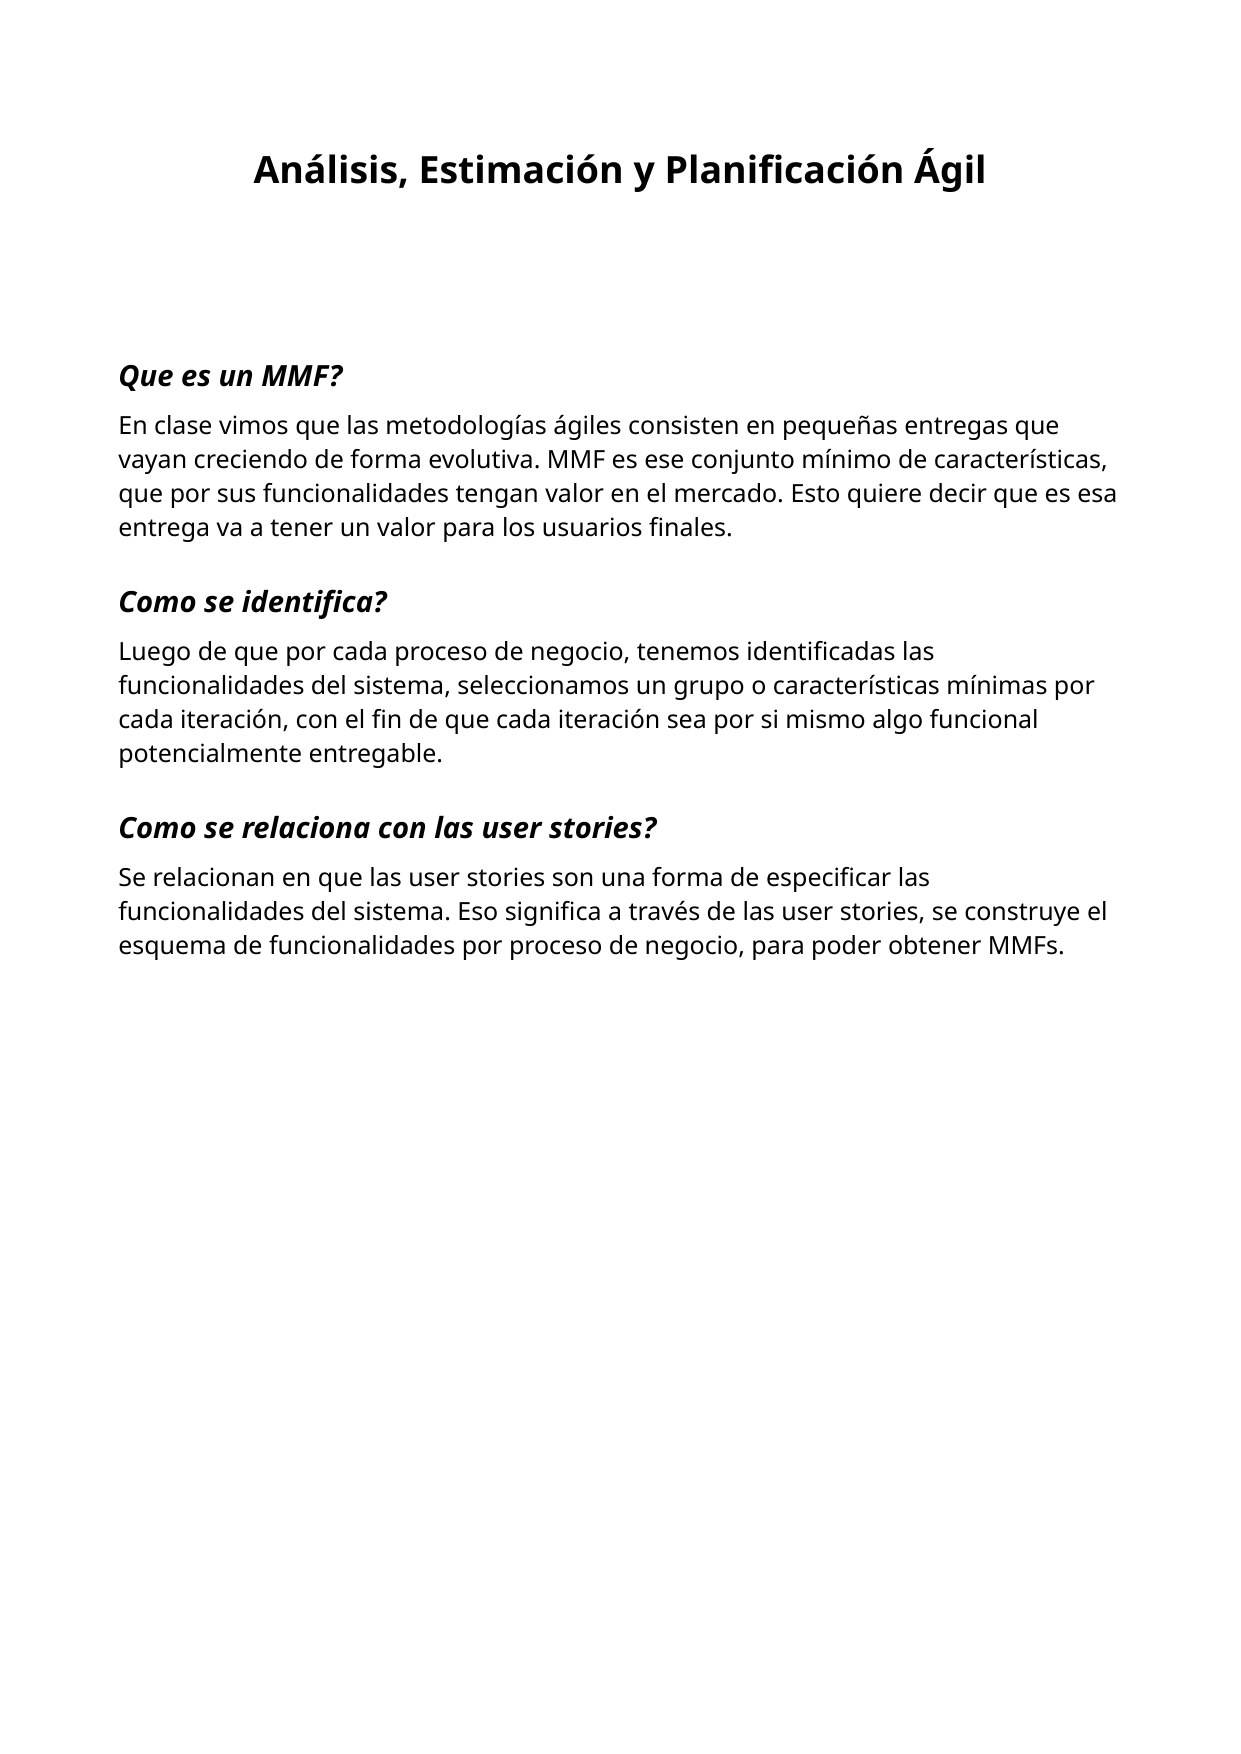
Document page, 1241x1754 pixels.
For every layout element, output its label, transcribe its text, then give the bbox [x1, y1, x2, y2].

text Luego de que por cada proceso de negocio, tenemos identificadas las funcionalidades del sistema, seleccionamos un grupo o características mínimas por cada iteración, con el fin de que cada iteración sea por si mismo algo funcional potencialmente entregable. [118, 633, 1122, 770]
subtitle Análisis, Estimación y Planificación Ágil [118, 143, 1122, 194]
subtitle Que es un MMF? [118, 355, 1122, 395]
text En clase vimos que las metodologías ágiles consisten en pequeñas entregas que vayan creciendo de forma evolutiva. MMF es ese conjunto mínimo de características, que por sus funcionalidades tengan valor en el mercado. Esto quiere decir que es esa entrega va a tener un valor para los usuarios finales. [118, 408, 1122, 544]
subtitle Como se identifica? [118, 581, 1122, 621]
subtitle Como se relaciona con las user stories? [118, 807, 1122, 847]
text Se relacionan en que las user stories son una forma de especificar las funcionalidades del sistema. Eso significa a través de las user stories, se construye el esquema de funcionalidades por proceso de negocio, para poder obtener MMFs. [118, 859, 1122, 962]
